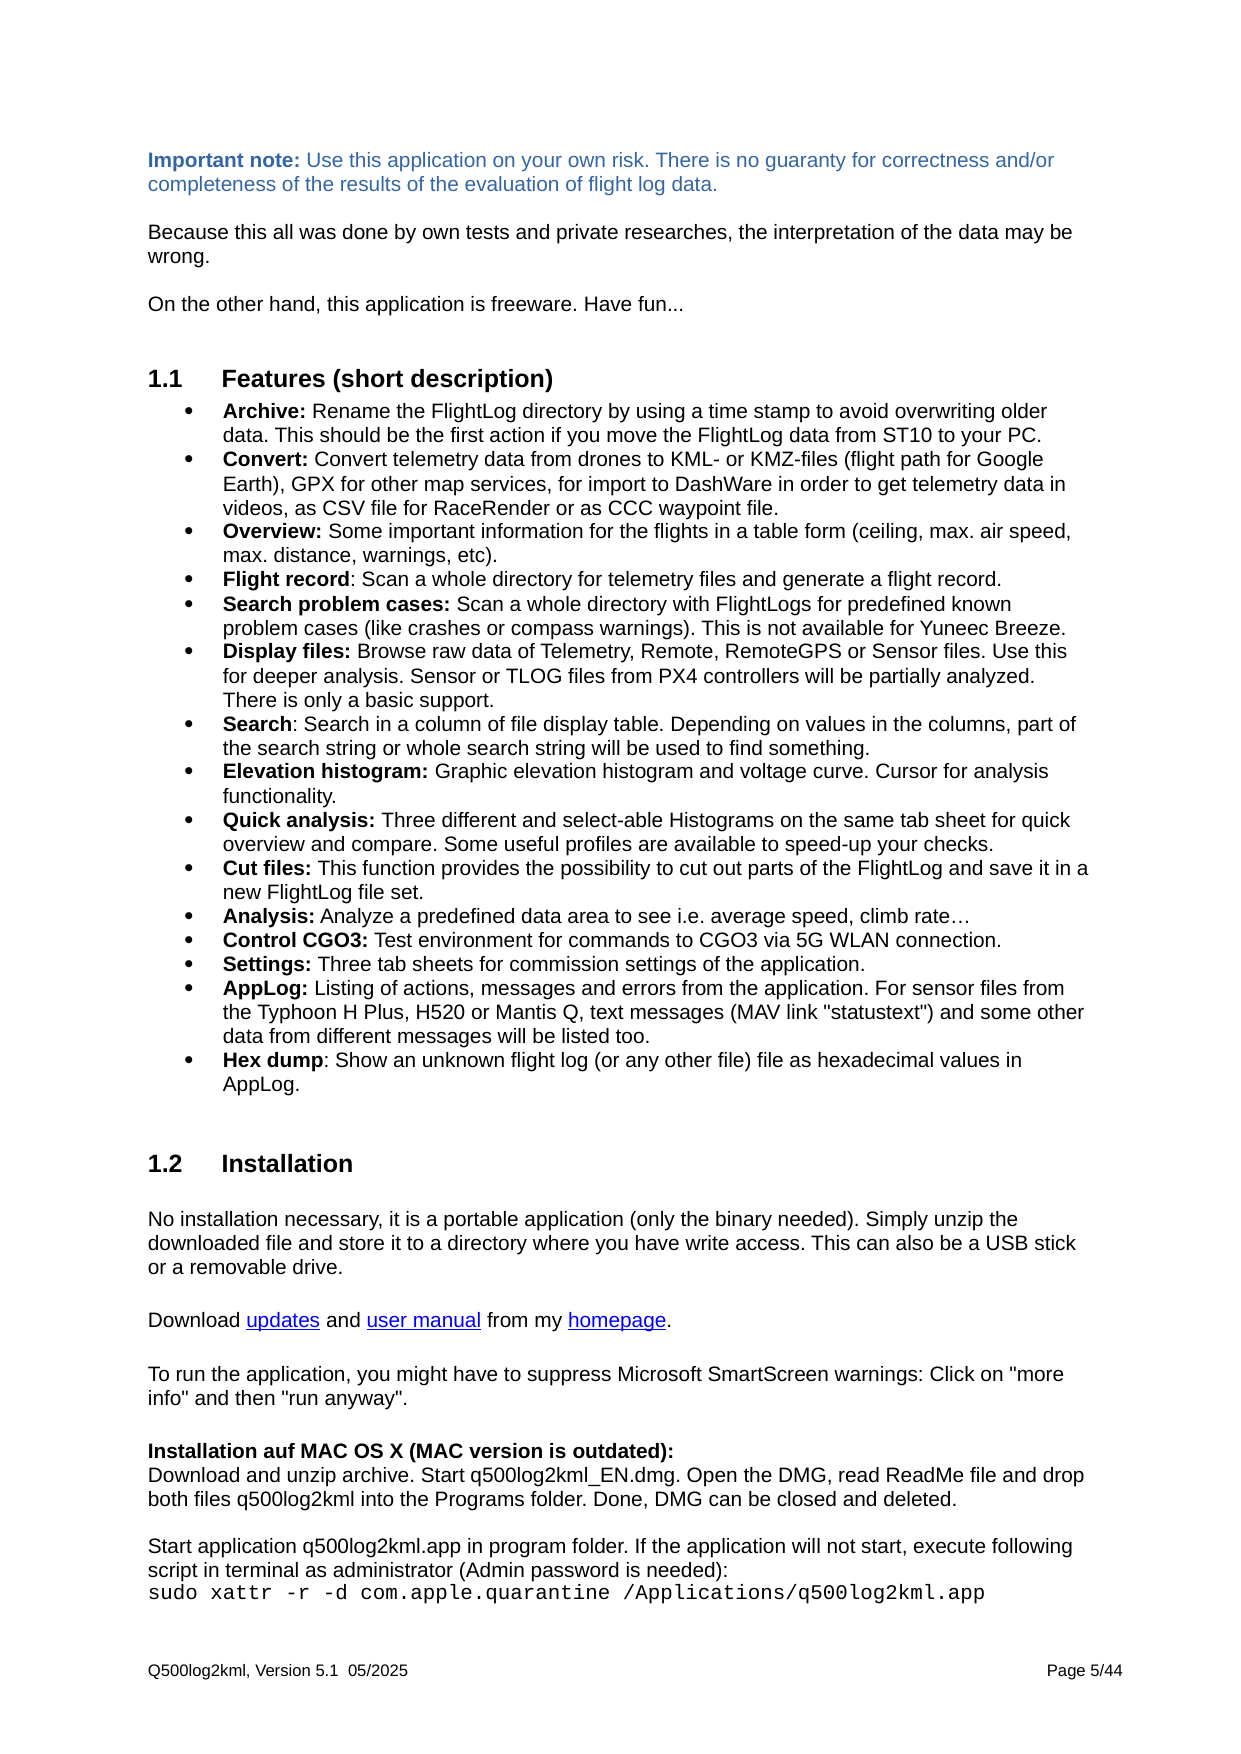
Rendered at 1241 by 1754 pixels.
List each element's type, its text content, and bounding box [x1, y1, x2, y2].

list Archive: Rename the FlightLog directory by using a time stamp to avoid overwriting older data. This should be the first action if you move the FlightLog data from ST10 to your PC. [185, 399, 1093, 447]
list Control CGO3: Test environment for commands to CGO3 via 5G WLAN connection. [185, 927, 1093, 952]
list Overview: Some important information for the flights in a table form (ceiling, max. air speed, max. distance, warnings, etc). [185, 519, 1093, 567]
list Convert: Convert telemetry data from drones to KML- or KMZ-files (flight path for Google Earth), GPX for other map services, for import to DashWare in order to get telemetry data in videos, as CSV file for RaceRender or as CCC waypoint file. [185, 447, 1093, 519]
text Start application q500log2kml.app in program folder. If the application will not start, execute following script in terminal as administrator (Admin password is needed): [148, 1534, 1093, 1582]
text Important note: Use this application on your own risk. There is no guaranty for correctness and/or completeness of the results of the evaluation of flight log data. [148, 148, 1093, 196]
list Flight record: Scan a whole directory for telemetry files and generate a flight record. [185, 567, 1093, 591]
list Analysis: Analyze a predefined data area to see i.e. average speed, climb rate… [185, 903, 1093, 927]
text No installation necessary, it is a portable application (only the binary needed). Simply unzip the downloaded file and store it to a directory where you have write access. This can also be a USB stick or a removable drive. [148, 1207, 1093, 1279]
text Because this all was done by own tests and private researches, the interpretation of the data may be wrong. [148, 219, 1093, 267]
list Quick analysis: Three different and select-able Histograms on the same tab sheet for quick overview and compare. Some useful profiles are available to speed-up your checks. [185, 807, 1093, 855]
list Search: Search in a column of file display table. Depending on values in the columns, part of the search string or whole search string will be used to find something. [185, 711, 1093, 759]
list Settings: Three tab sheets for commission settings of the application. [185, 952, 1093, 976]
list Hex dump: Show an unknown flight log (or any other file) file as hexadecimal values in AppLog. [185, 1048, 1093, 1124]
text Installation auf MAC OS X (MAC version is outdated): [148, 1438, 1093, 1462]
text Download and unzip archive. Start q500log2kml_EN.dmg. Open the DMG, read ReadMe file and drop both files q500log2kml into the Programs folder. Done, DMG can be closed and deleted. [148, 1462, 1093, 1510]
list Elevation histogram: Graphic elevation histogram and voltage curve. Cursor for analysis functionality. [185, 759, 1093, 807]
text To run the application, you might have to suppress Microsoft SmartScreen warnings: Click on "more info" and then "run anyway". [148, 1361, 1093, 1409]
subtitle Features (short description) [148, 364, 1093, 393]
text On the other hand, this application is freeware. Have fun... [148, 291, 1093, 315]
text Download updates and user manual from my homepage. [148, 1308, 1093, 1332]
text sudo xattr -r -d com.apple.quarantine /Applications/q500log2kml.app [148, 1582, 1093, 1606]
list Search problem cases: Scan a whole directory with FlightLogs for predefined known problem cases (like crashes or compass warnings). This is not available for Yuneec Breeze. [185, 591, 1093, 639]
list Cut files: This function provides the possibility to cut out parts of the FlightLog and save it in a new FlightLog file set. [185, 855, 1093, 903]
subtitle Installation [148, 1149, 1093, 1178]
list Display files: Browse raw data of Telemetry, Remote, RemoteGPS or Sensor files. Use this for deeper analysis. Sensor or TLOG files from PX4 controllers will be partially analyzed. There is only a basic support. [185, 639, 1093, 711]
list AppLog: Listing of actions, messages and errors from the application. For sensor files from the Typhoon H Plus, H520 or Mantis Q, text messages (MAV link "statustext") and some other data from different messages will be listed too. [185, 976, 1093, 1048]
